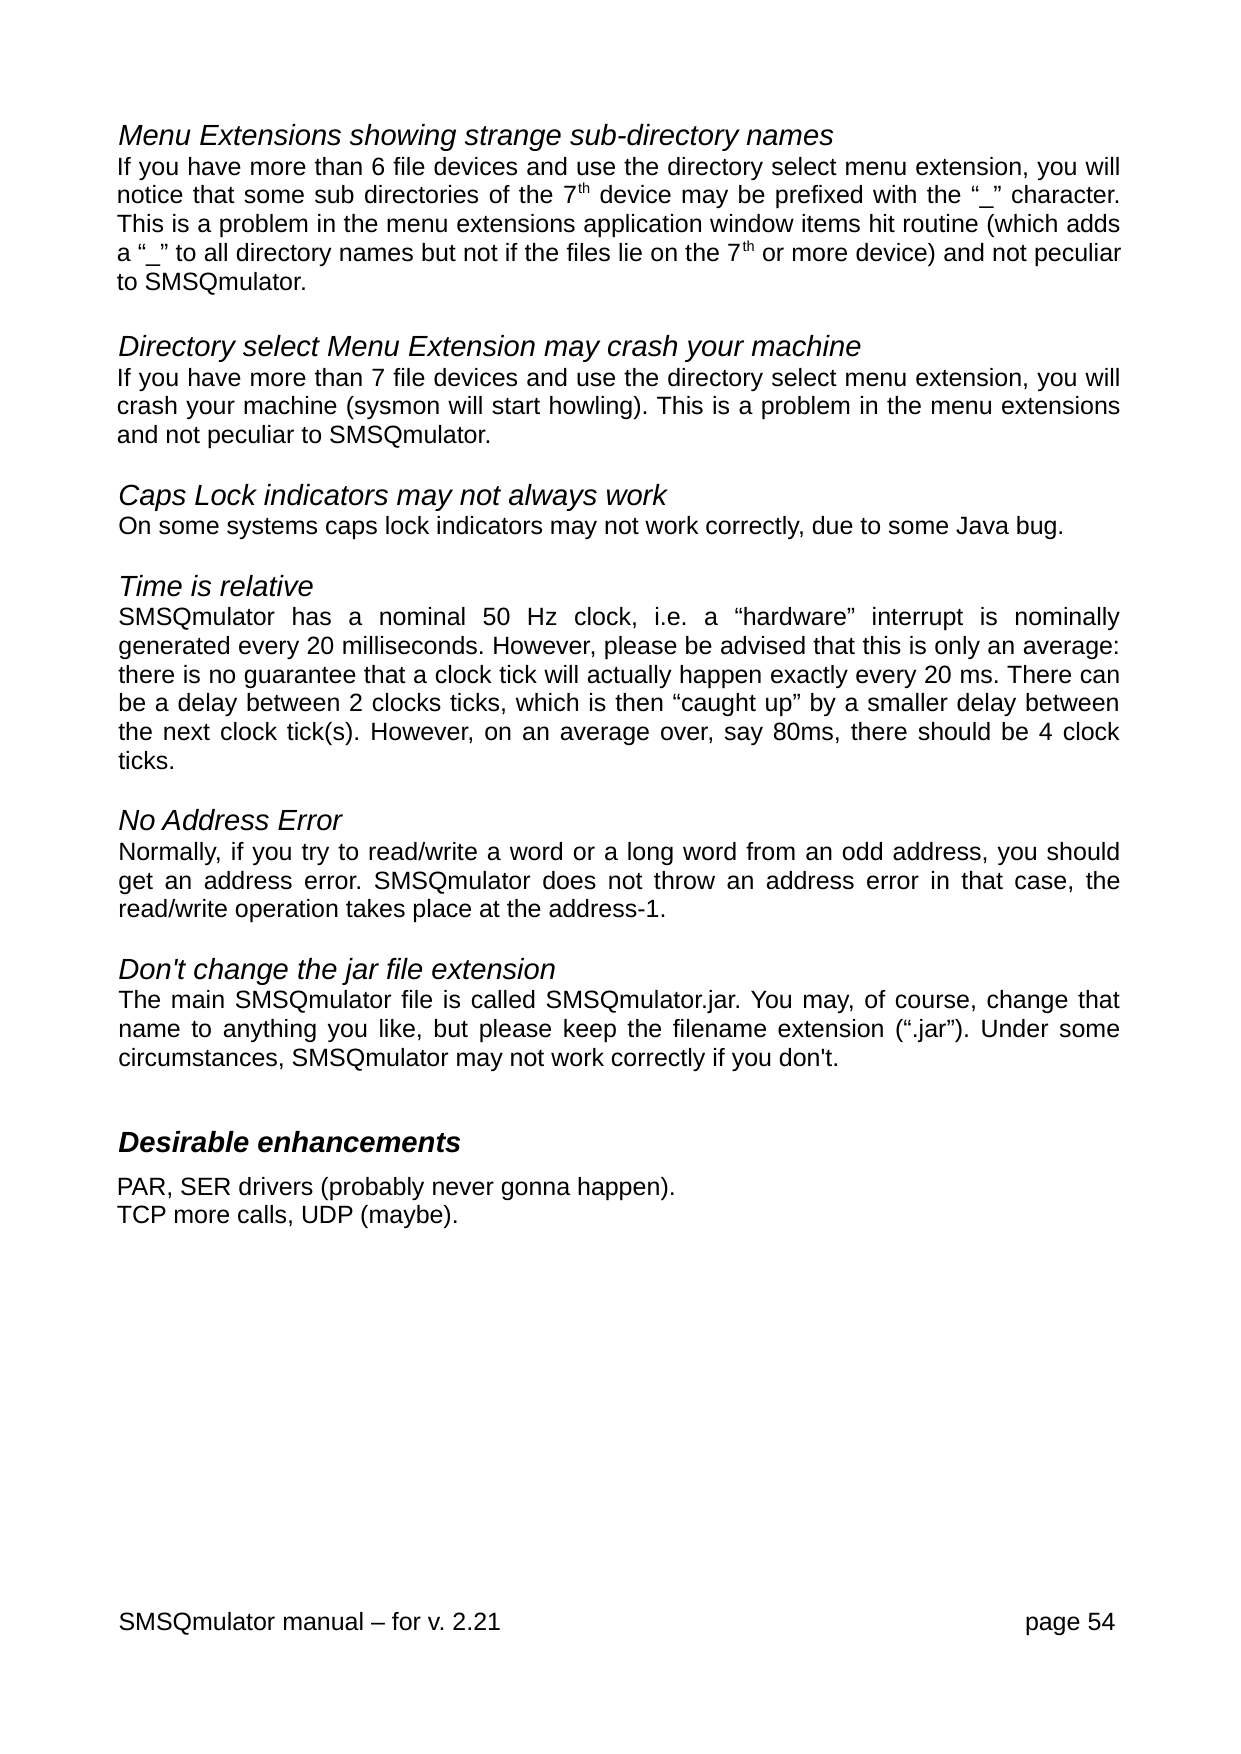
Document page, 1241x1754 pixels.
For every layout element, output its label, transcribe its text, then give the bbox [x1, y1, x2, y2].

text If you have more than 6 file devices and use the directory select menu extension, you will notice that some sub directories of the 7th device may be prefixed with the “_” character. This is a problem in the menu extensions application window items hit routine (which adds a “_” to all directory names but not if the files lie on the 7th or more device) and not peculiar to SMSQmulator. [117, 152, 1122, 295]
text SMSQmulator has a nominal 50 Hz clock, i.e. a “hardware” interrupt is nominally generated every 20 milliseconds. However, please be advised that this is only an average: there is no guarantee that a clock tick will actually happen exactly every 20 ms. There can be a delay between 2 clocks ticks, which is then “caught up” by a smaller delay between the next clock tick(s). However, on an average over, say 80ms, there should be 4 clock ticks. [118, 602, 1122, 774]
text PAR, SER drivers (probably never gonna happen). [117, 1171, 1122, 1200]
subtitle Don't change the jar file extension [118, 952, 1122, 985]
subtitle Caps Lock indicators may not always work [118, 477, 1122, 511]
text On some systems caps lock indicators may not work correctly, due to some Java bug. [118, 511, 1122, 540]
subtitle Time is relative [118, 568, 1122, 602]
text If you have more than 7 file devices and use the directory select menu extension, you will crash your machine (sysmon will start howling). This is a problem in the menu extensions and not peculiar to SMSQmulator. [117, 362, 1122, 449]
text TCP more calls, UDP (maybe). [117, 1200, 1122, 1229]
text Normally, if you try to read/write a word or a long word from an odd address, you should get an address error. SMSQmulator does not throw an address error in that case, the read/write operation takes place at the address-1. [118, 837, 1122, 923]
subtitle Directory select Menu Extension may crash your machine [118, 329, 1122, 362]
subtitle Desirable enhancements [118, 1125, 1122, 1159]
text The main SMSQmulator file is called SMSQmulator.jar. You may, of course, change that name to anything you like, but please keep the filename extension (“.jar”). Under some circumstances, SMSQmulator may not work correctly if you don't. [118, 985, 1122, 1072]
subtitle Menu Extensions showing strange sub-directory names [118, 118, 1122, 152]
subtitle No Address Error [118, 803, 1122, 837]
